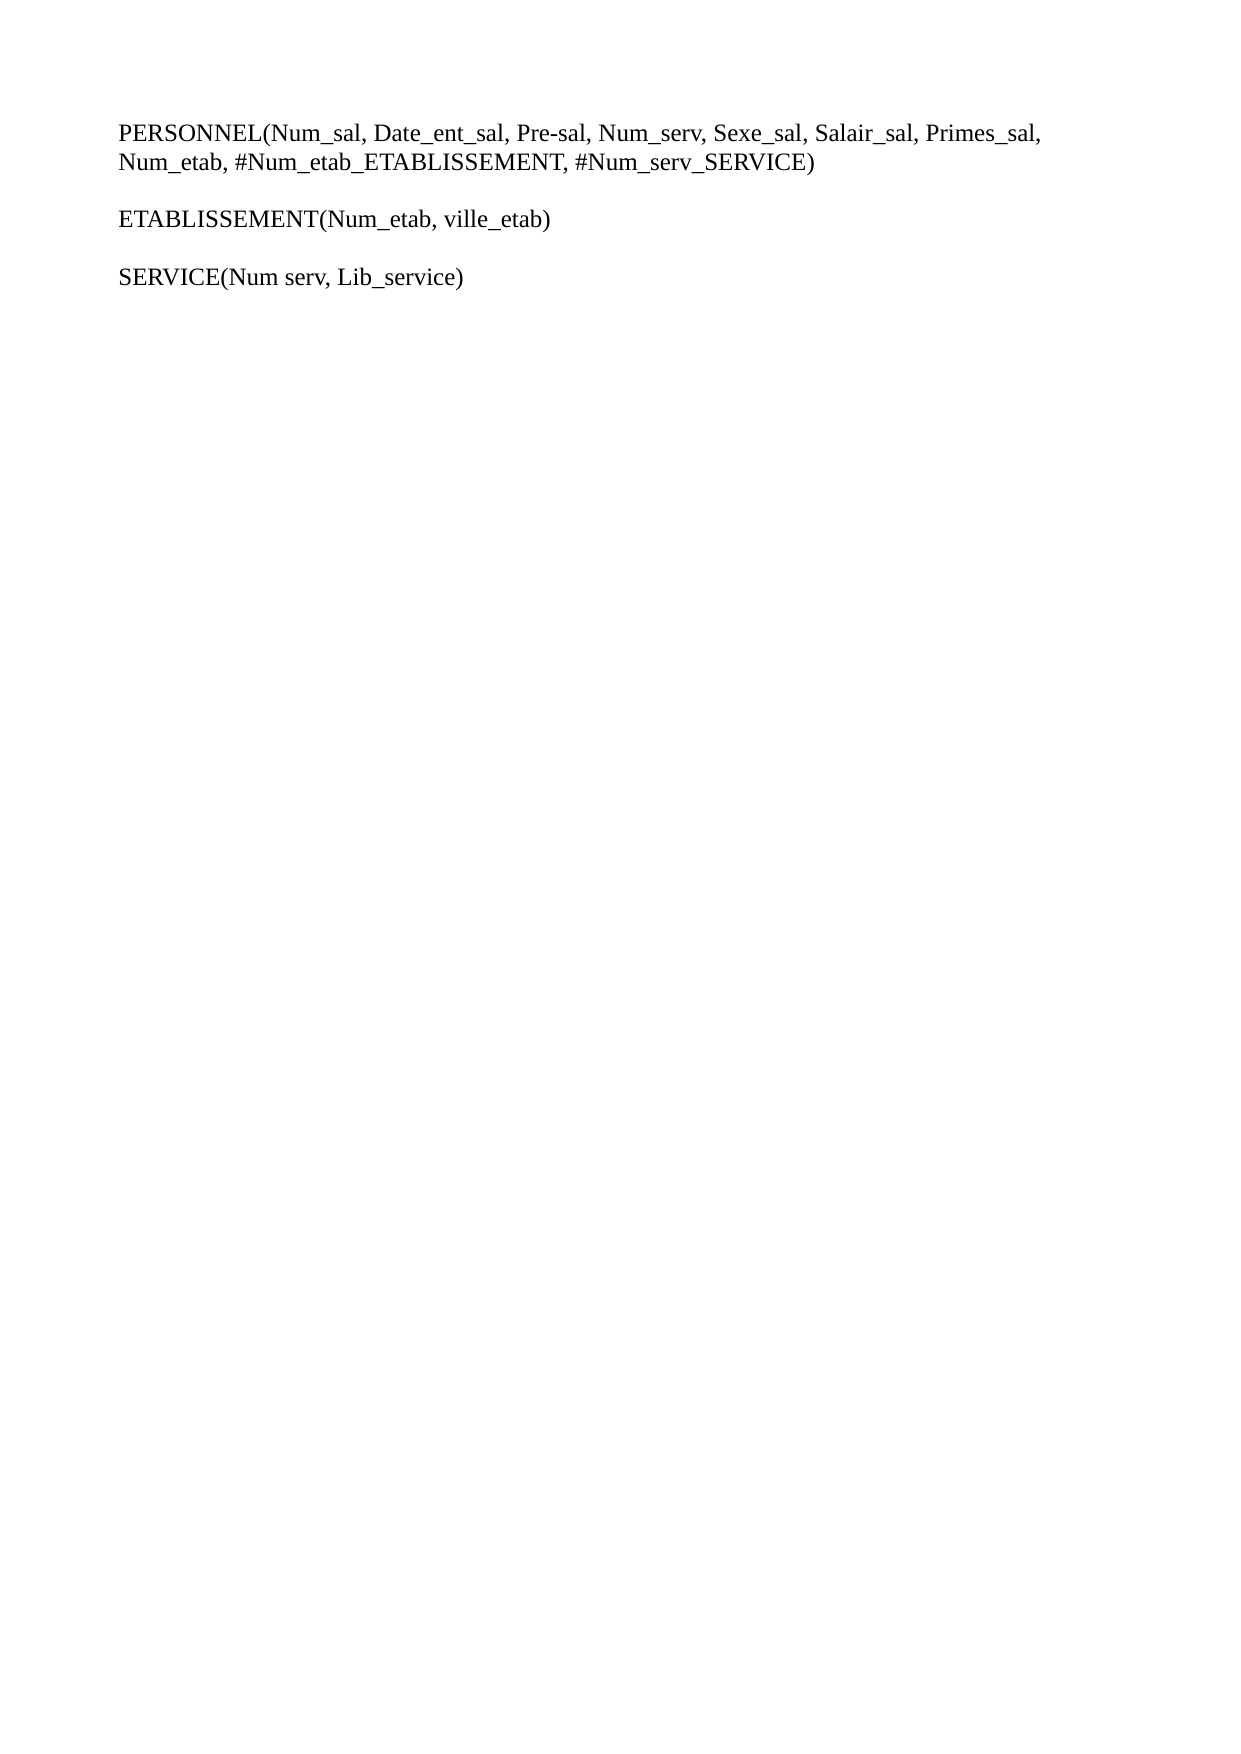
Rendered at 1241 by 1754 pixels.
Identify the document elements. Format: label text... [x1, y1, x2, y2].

text ETABLISSEMENT(Num_etab, ville_etab) [118, 204, 1122, 233]
text SERVICE(Num serv, Lib_service) [118, 262, 1122, 291]
text PERSONNEL(Num_sal, Date_ent_sal, Pre-sal, Num_serv, Sexe_sal, Salair_sal, Primes_sal, Num_etab, #Num_etab_ETABLISSEMENT, #Num_serv_SERVICE) [118, 118, 1122, 176]
